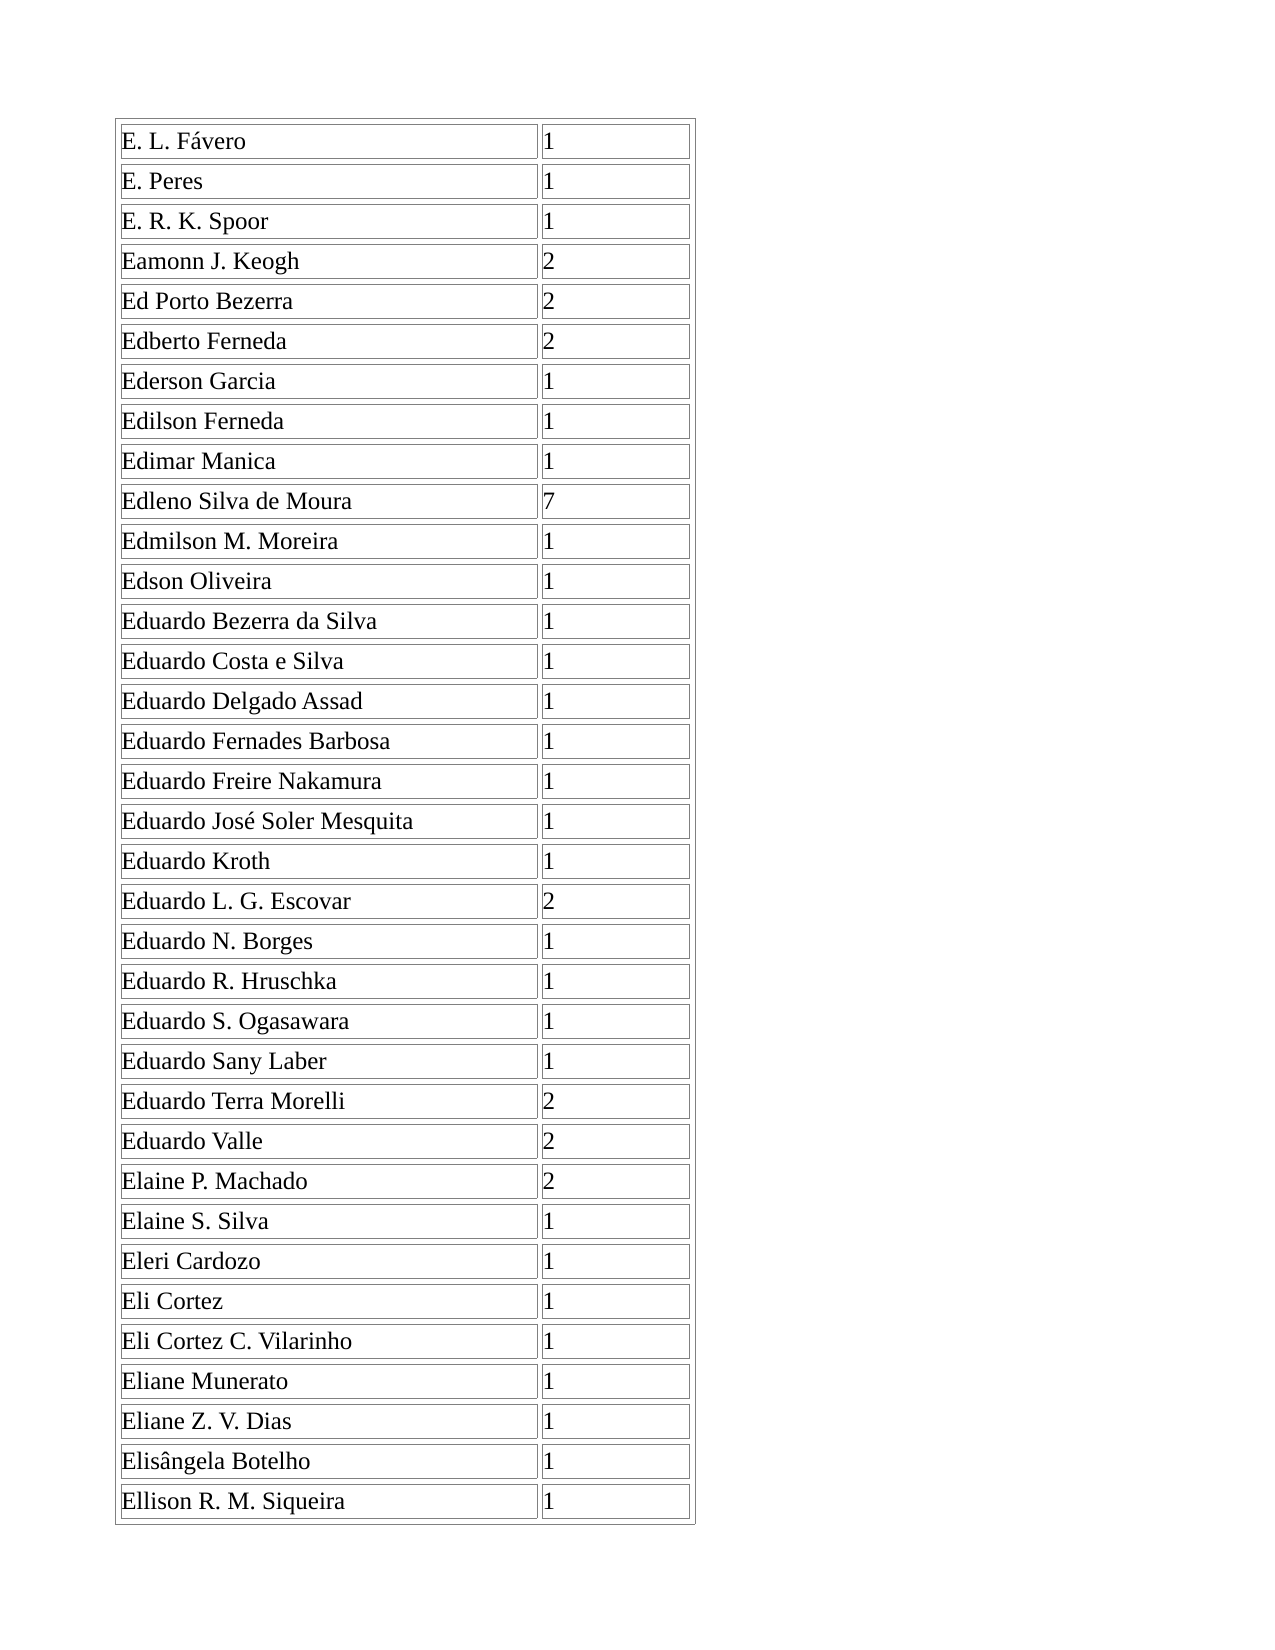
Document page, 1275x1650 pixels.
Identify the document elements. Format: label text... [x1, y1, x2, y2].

table_cell 1 [539, 1478, 692, 1518]
table_cell Eduardo N. Borges [118, 918, 539, 958]
table_cell 1 [539, 678, 692, 718]
table_cell 1 [539, 998, 692, 1038]
table_cell Eduardo Delgado Assad [118, 678, 539, 718]
table_cell Eli Cortez C. Vilarinho [118, 1318, 539, 1358]
table_cell 1 [539, 1238, 692, 1278]
table_cell Ellison R. M. Siqueira [118, 1478, 539, 1518]
table_cell 2 [539, 1158, 692, 1198]
table_cell 1 [539, 1278, 692, 1318]
table_cell 1 [539, 1398, 692, 1438]
table_cell 1 [539, 1318, 692, 1358]
table_cell Edberto Ferneda [118, 318, 539, 358]
table_cell 1 [539, 119, 692, 158]
table_cell 1 [539, 518, 692, 558]
table_cell Eduardo R. Hruschka [118, 958, 539, 998]
table_cell Eli Cortez [118, 1278, 539, 1318]
table_cell 1 [539, 718, 692, 758]
table_cell Eduardo Fernades Barbosa [118, 718, 539, 758]
table_cell 1 [539, 1038, 692, 1078]
table_cell 1 [539, 438, 692, 478]
table_cell Eduardo Bezerra da Silva [118, 598, 539, 638]
table_cell 2 [539, 1118, 692, 1158]
table_cell E. Peres [118, 158, 539, 198]
table_cell 1 [539, 558, 692, 598]
table_cell 1 [539, 958, 692, 998]
table_cell Eduardo Sany Laber [118, 1038, 539, 1078]
table_cell 2 [539, 878, 692, 918]
table_cell 7 [539, 478, 692, 518]
table_cell Eduardo José Soler Mesquita [118, 798, 539, 838]
table_cell 2 [539, 318, 692, 358]
table_cell 2 [539, 278, 692, 318]
table_cell 1 [539, 358, 692, 398]
table_cell Eduardo L. G. Escovar [118, 878, 539, 918]
table_cell 1 [539, 158, 692, 198]
table_cell 1 [539, 1198, 692, 1238]
table_cell 1 [539, 1358, 692, 1398]
table_cell 1 [539, 1438, 692, 1478]
table_cell 1 [539, 918, 692, 958]
table_cell 1 [539, 638, 692, 678]
table_cell Elaine P. Machado [118, 1158, 539, 1198]
table_cell Edleno Silva de Moura [118, 478, 539, 518]
table_cell Eamonn J. Keogh [118, 238, 539, 278]
table_cell Eduardo Costa e Silva [118, 638, 539, 678]
table_cell Elisângela Botelho [118, 1438, 539, 1478]
table_cell Edimar Manica [118, 438, 539, 478]
table_cell 2 [539, 1078, 692, 1118]
table_cell Edmilson M. Moreira [118, 518, 539, 558]
table_cell 1 [539, 598, 692, 638]
table_cell 1 [539, 198, 692, 238]
table_cell 1 [539, 758, 692, 798]
table_cell Eduardo Valle [118, 1118, 539, 1158]
table_cell Eduardo Freire Nakamura [118, 758, 539, 798]
table_cell 1 [539, 798, 692, 838]
table_cell Eduardo Kroth [118, 838, 539, 878]
table_cell Edson Oliveira [118, 558, 539, 598]
table_cell Eduardo S. Ogasawara [118, 998, 539, 1038]
table_cell Elaine S. Silva [118, 1198, 539, 1238]
table_cell 1 [539, 398, 692, 438]
table_cell Eleri Cardozo [118, 1238, 539, 1278]
table_cell 2 [539, 238, 692, 278]
table_cell Eliane Munerato [118, 1358, 539, 1398]
table_cell Eliane Z. V. Dias [118, 1398, 539, 1438]
table_cell Eduardo Terra Morelli [118, 1078, 539, 1118]
table_cell Edilson Ferneda [118, 398, 539, 438]
table_cell E. L. Fávero [118, 119, 539, 158]
table_cell Ederson Garcia [118, 358, 539, 398]
table_cell E. R. K. Spoor [118, 198, 539, 238]
table_cell Ed Porto Bezerra [118, 278, 539, 318]
table_cell 1 [539, 838, 692, 878]
